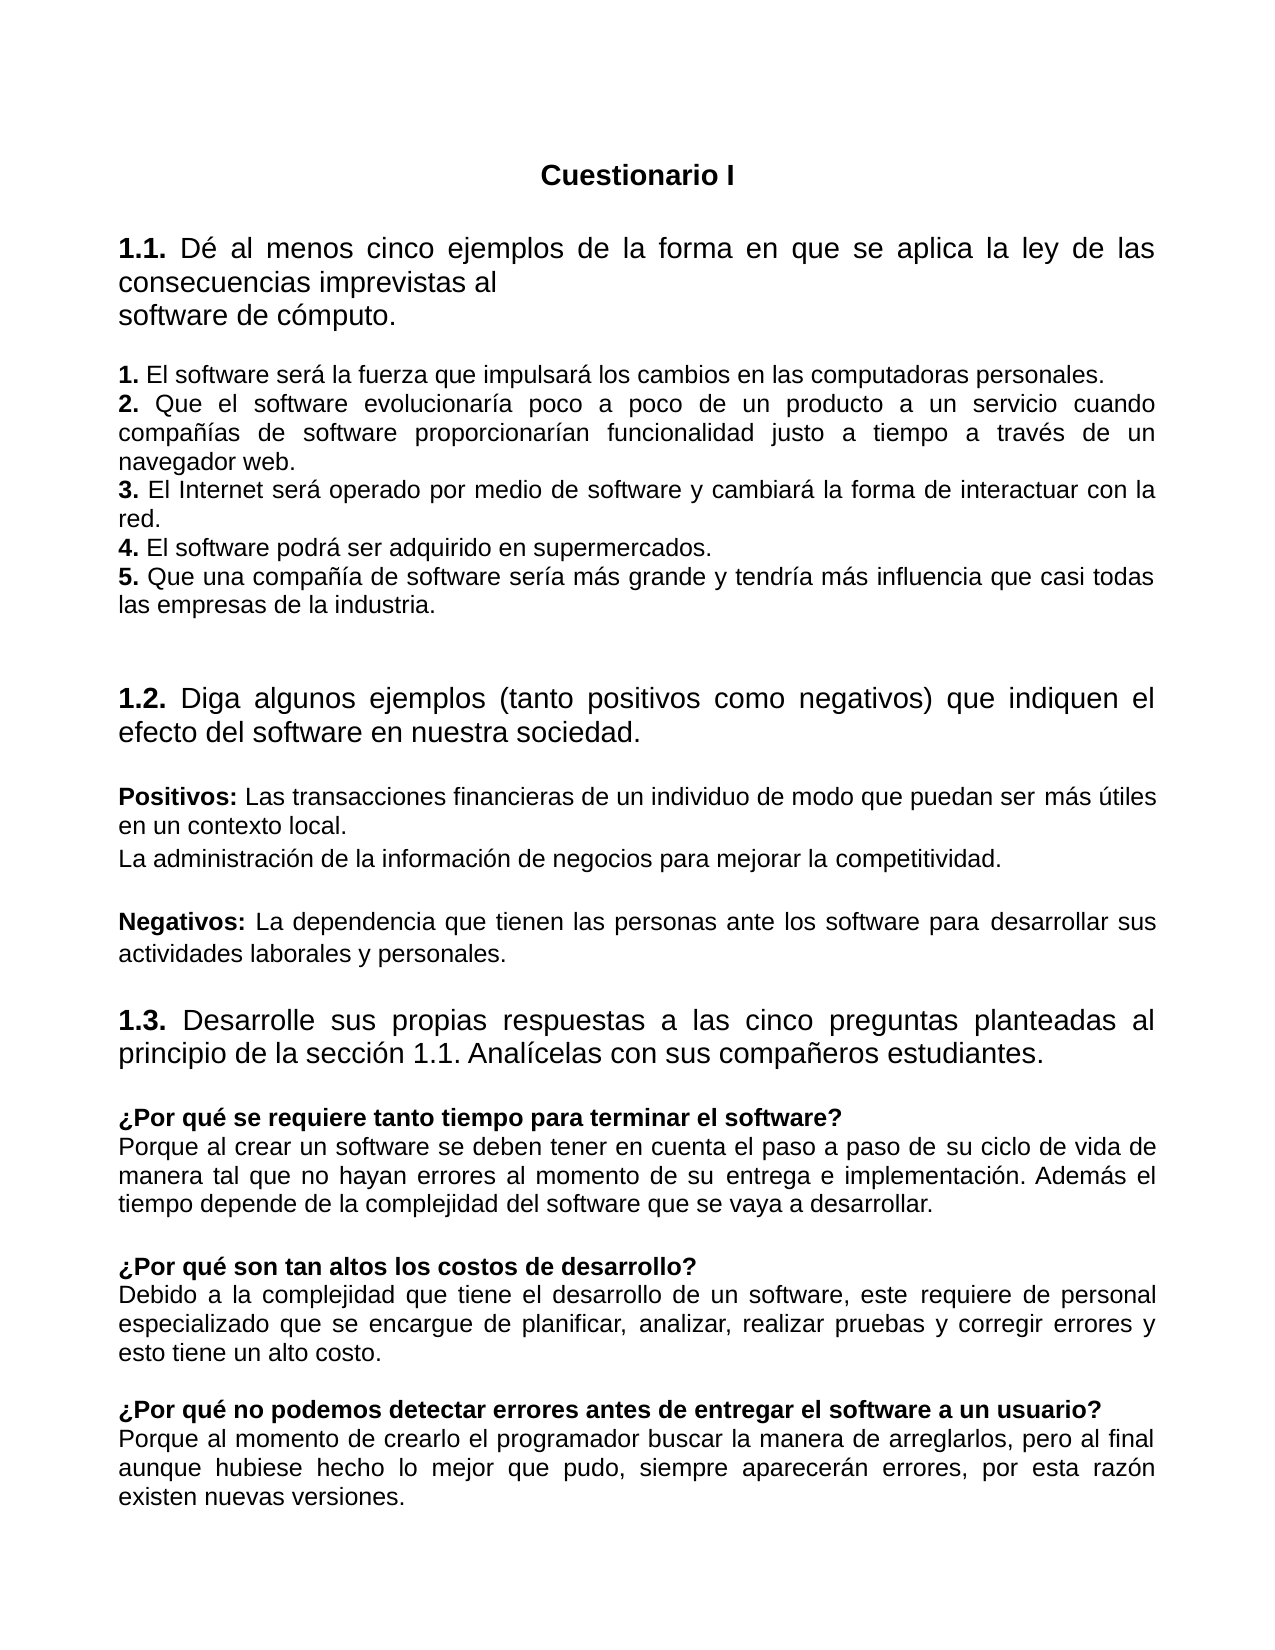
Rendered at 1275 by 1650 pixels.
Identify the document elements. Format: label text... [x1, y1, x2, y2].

text 5. Que una compañía de software sería más grande y tendría más influencia que casi todas las empresas de la industria. [118, 562, 1157, 619]
text 2. Que el software evolucionaría poco a poco de un producto a un servicio cuando compañías de software proporcionarían funcionalidad justo a tiempo a través de un navegador web. [118, 389, 1157, 475]
text software de cómputo. [118, 298, 1157, 332]
text Positivos: Las transacciones financieras de un individuo de modo que puedan ser más útiles en un contexto local. [118, 782, 1157, 839]
text 1.1. Dé al menos cinco ejemplos de la forma en que se aplica la ley de las consecuencias imprevistas al [118, 231, 1157, 298]
text 1.3. Desarrolle sus propias respuestas a las cinco preguntas planteadas al principio de la sección 1.1. Analícelas con sus compañeros estudiantes. [118, 1002, 1157, 1069]
text Porque al momento de crearlo el programador buscar la manera de arreglarlos, pero al final aunque hubiese hecho lo mejor que pudo, siempre aparecerán errores, por esta razón existen nuevas versiones. [118, 1424, 1157, 1510]
text 4. El software podrá ser adquirido en supermercados. [118, 533, 1157, 562]
text La administración de la información de negocios para mejorar la competitividad. [118, 839, 1157, 873]
text 1. El software será la fuerza que impulsará los cambios en las computadoras personales. [118, 360, 1157, 389]
text Cuestionario I [118, 158, 1157, 191]
text ¿Por qué se requiere tanto tiempo para terminar el software? [118, 1103, 1157, 1132]
text Debido a la complejidad que tiene el desarrollo de un software, este requiere de personal especializado que se encargue de planificar, analizar, realizar pruebas y corregir errores y esto tiene un alto costo. [118, 1280, 1157, 1367]
text ¿Por qué no podemos detectar errores antes de entregar el software a un usuario? [118, 1395, 1157, 1424]
text ¿Por qué son tan altos los costos de desarrollo? [118, 1252, 1157, 1280]
text 3. El Internet será operado por medio de software y cambiará la forma de interactuar con la red. [118, 475, 1157, 533]
text Negativos: La dependencia que tienen las personas ante los software para desarrollar sus actividades laborales y personales. [118, 907, 1157, 969]
text Porque al crear un software se deben tener en cuenta el paso a paso de su ciclo de vida de manera tal que no hayan errores al momento de su entrega e implementación. Además el tiempo depende de la complejidad del software que se vaya a desarrollar. [118, 1132, 1157, 1218]
text 1.2. Diga algunos ejemplos (tanto positivos como negativos) que indiquen el efecto del software en nuestra sociedad. [118, 681, 1157, 748]
